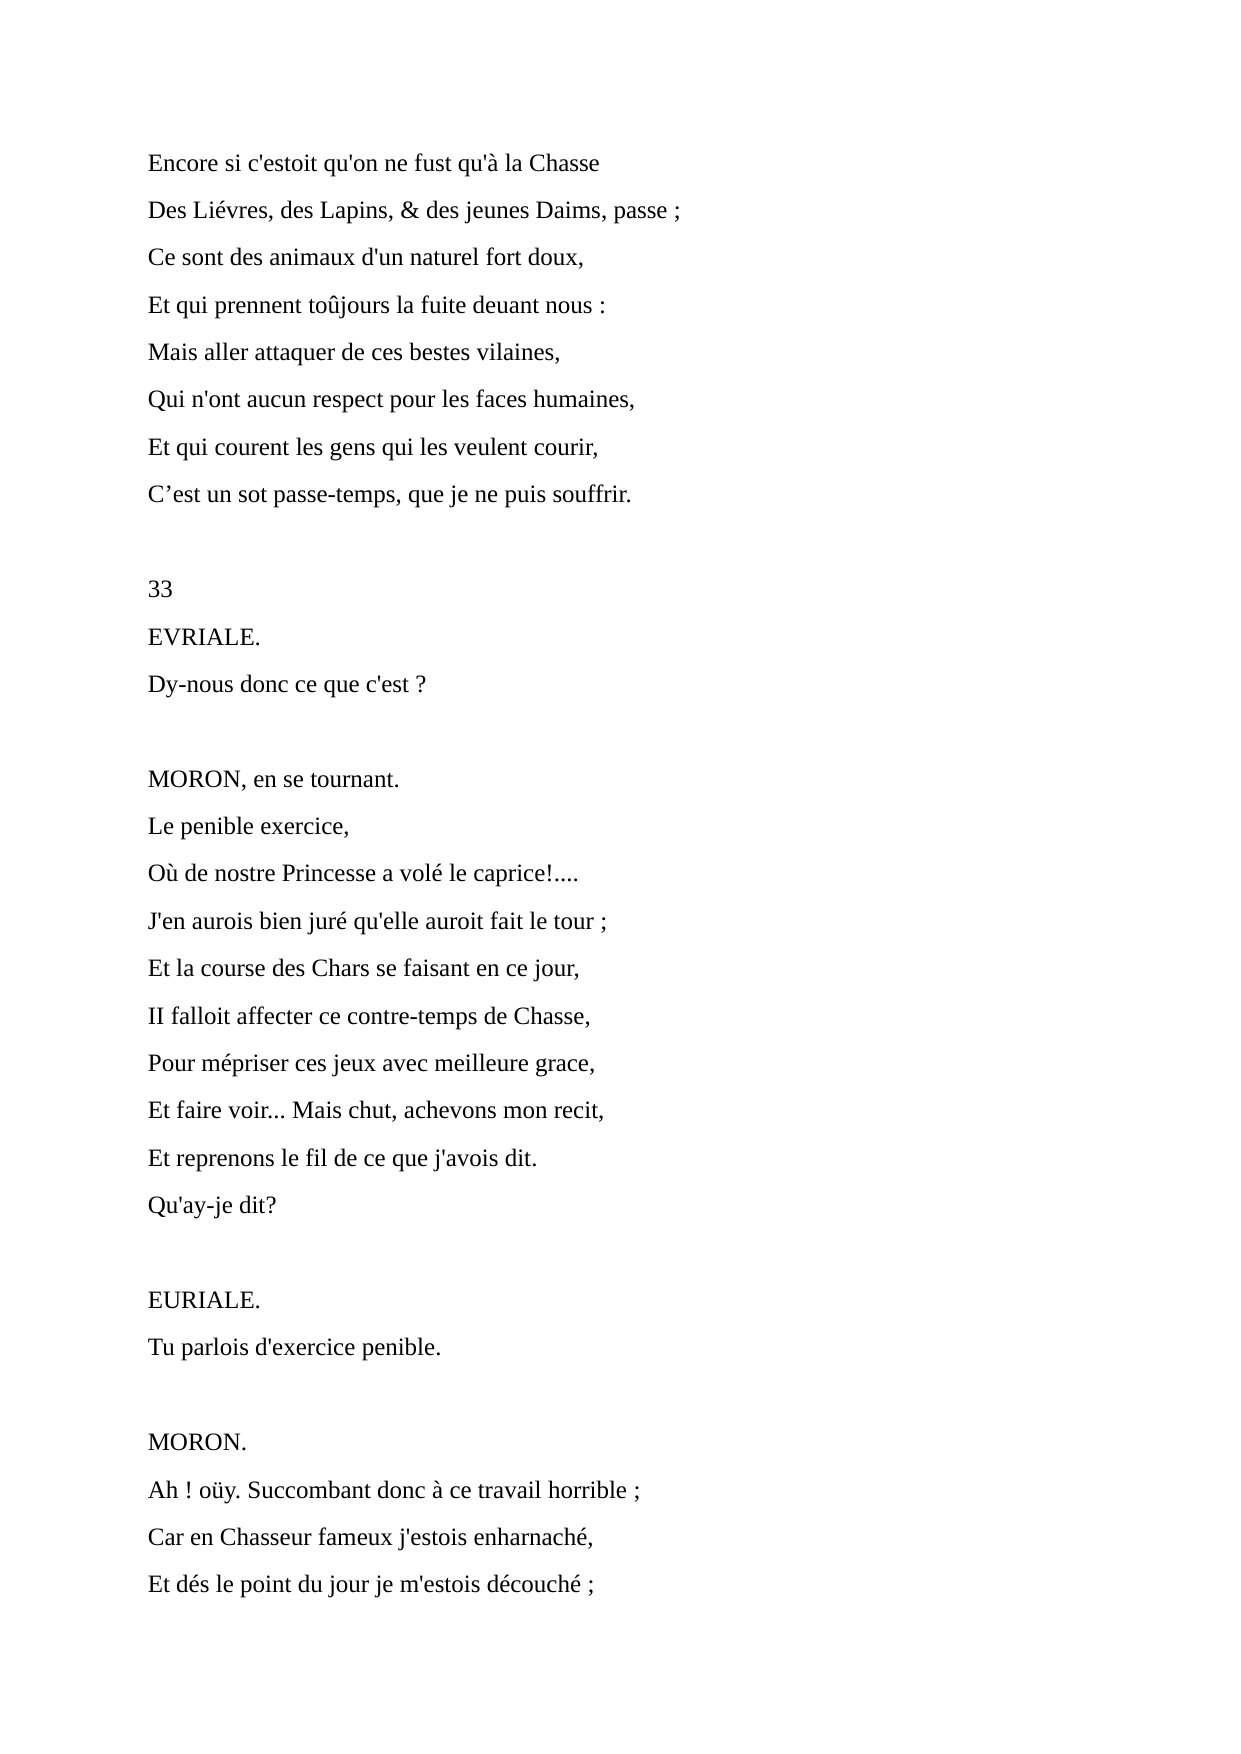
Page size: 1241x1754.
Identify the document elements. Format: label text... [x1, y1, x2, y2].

text Qu'ay-je dit? [148, 1190, 1093, 1219]
text Et la course des Chars se faisant en ce jour, [148, 953, 1093, 982]
text Où de nostre Princesse a volé le caprice!.... [148, 858, 1093, 887]
text Et faire voir... Mais chut, achevons mon recit, [148, 1096, 1093, 1124]
text Pour mépriser ces jeux avec meilleure grace, [148, 1048, 1093, 1077]
text EVRIALE. [148, 622, 1093, 650]
text MORON, en se tournant. [148, 764, 1093, 792]
text Encore si c'estoit qu'on ne fust qu'à la Chasse [148, 148, 1093, 176]
text II falloit affecter ce contre-temps de Chasse, [148, 1001, 1093, 1029]
text Et qui courent les gens qui les veulent courir, [148, 432, 1093, 461]
text J'en aurois bien juré qu'elle auroit fait le tour ; [148, 906, 1093, 935]
text Ah ! oüy. Succombant donc à ce travail horrible ; [148, 1475, 1093, 1503]
text C’est un sot passe-temps, que je ne puis souffrir. [148, 479, 1093, 508]
text Et dés le point du jour je m'estois découché ; [148, 1569, 1093, 1598]
text Qui n'ont aucun respect pour les faces humaines, [148, 384, 1093, 413]
text Tu parlois d'exercice penible. [148, 1332, 1093, 1361]
text Le penible exercice, [148, 811, 1093, 840]
text Des Liévres, des Lapins, & des jeunes Daims, passe ; [148, 195, 1093, 224]
text EURIALE. [148, 1285, 1093, 1314]
text MORON. [148, 1427, 1093, 1456]
text 33 [148, 574, 1093, 603]
text Ce sont des animaux d'un naturel fort doux, [148, 242, 1093, 271]
text Et reprenons le fil de ce que j'avois dit. [148, 1143, 1093, 1172]
text Car en Chasseur fameux j'estois enharnaché, [148, 1522, 1093, 1551]
text Mais aller attaquer de ces bestes vilaines, [148, 337, 1093, 366]
text Dy-nous donc ce que c'est ? [148, 669, 1093, 698]
text Et qui prennent toûjours la fuite deuant nous : [148, 290, 1093, 318]
